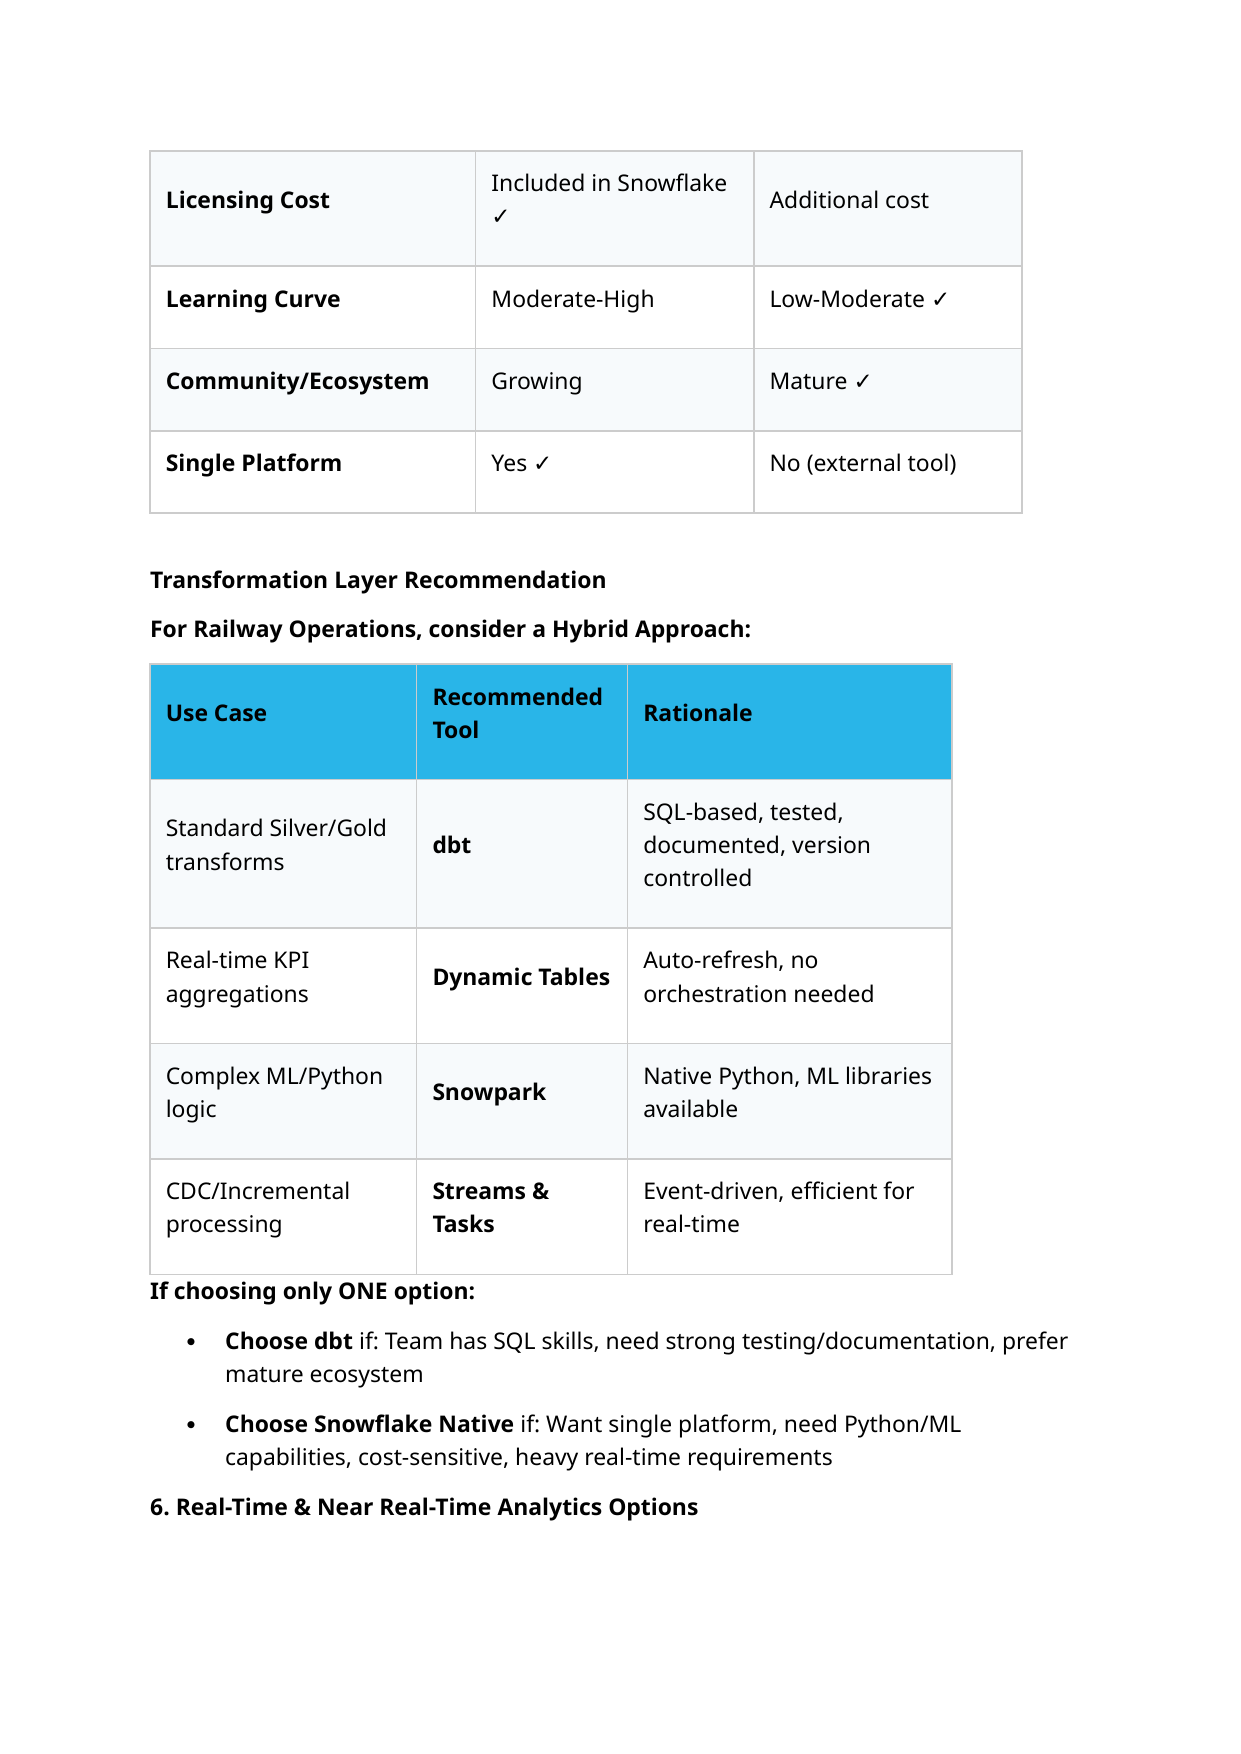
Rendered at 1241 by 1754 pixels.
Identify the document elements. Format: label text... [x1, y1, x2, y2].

table_cell Dynamic Tables [417, 929, 627, 1043]
table_cell Real-time KPI aggregations [151, 929, 416, 1043]
text If choosing only ONE option: [150, 1275, 1090, 1306]
table_cell Snowpark [417, 1044, 627, 1158]
table_cell Mature ✓ [755, 349, 1021, 430]
table_cell Yes ✓ [476, 432, 753, 512]
table_cell Licensing Cost [151, 152, 475, 265]
text Transformation Layer Recommendation [150, 564, 1090, 595]
table_header Rationale [628, 665, 951, 779]
list Choose dbt if: Team has SQL skills, need strong testing/documentation, prefer mature ecosystem [187, 1325, 1090, 1389]
table_header Use Case [151, 665, 416, 779]
text For Railway Operations, consider a Hybrid Approach: [150, 613, 1090, 645]
table_cell Low-Moderate ✓ [755, 267, 1021, 348]
table_cell Streams & Tasks [417, 1160, 627, 1273]
table_cell dbt [417, 780, 627, 927]
table_cell Complex ML/Python logic [151, 1044, 416, 1158]
table_cell Auto-refresh, no orchestration needed [628, 929, 951, 1043]
table_cell SQL-based, tested, documented, version controlled [628, 780, 951, 927]
table_cell Additional cost [755, 152, 1021, 265]
table_cell Community/Ecosystem [151, 349, 475, 430]
table_cell Learning Curve [151, 267, 475, 348]
text 6. Real-Time & Near Real-Time Analytics Options [150, 1491, 1090, 1522]
list Choose Snowflake Native if: Want single platform, need Python/ML capabilities, cost-sensitive, heavy real-time requirements [187, 1408, 1090, 1472]
table_cell Event-driven, efficient for real-time [628, 1160, 951, 1273]
table_cell Moderate-High [476, 267, 753, 348]
table_cell CDC/Incremental processing [151, 1160, 416, 1273]
table_cell Included in Snowflake ✓ [476, 152, 753, 265]
table_cell Growing [476, 349, 753, 430]
table_cell No (external tool) [755, 432, 1021, 512]
table_cell Native Python, ML libraries available [628, 1044, 951, 1158]
table_cell Single Platform [151, 432, 475, 512]
table_cell Standard Silver/Gold transforms [151, 780, 416, 927]
table_header Recommended Tool [417, 665, 627, 779]
